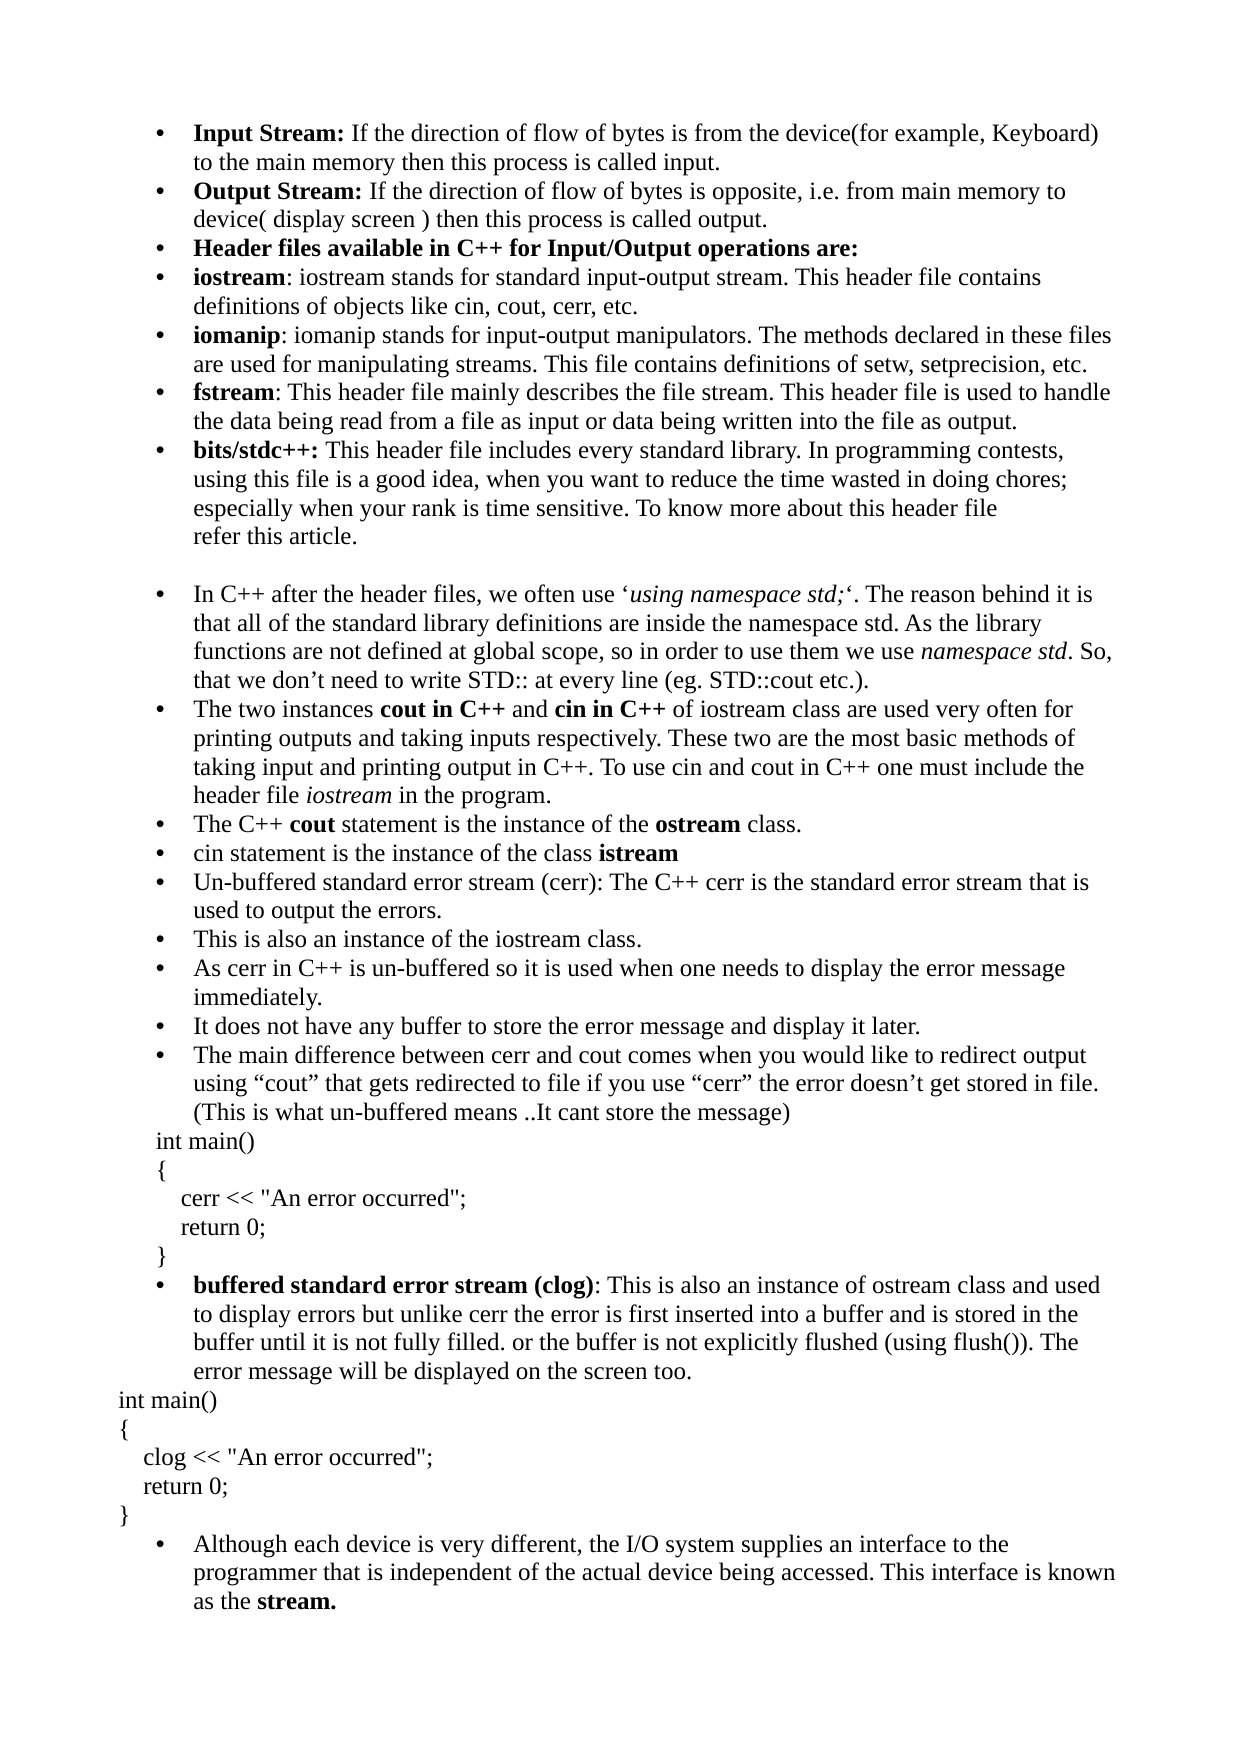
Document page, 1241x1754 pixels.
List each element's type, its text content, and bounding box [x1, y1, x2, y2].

list Input Stream: If the direction of flow of bytes is from the device(for example, Keyboard) to the main memory then this process is called input. [156, 118, 1122, 176]
list cin statement is the instance of the class istream [156, 838, 1122, 867]
list It does not have any buffer to store the error message and display it later. [156, 1011, 1122, 1040]
list fstream: This header file mainly describes the file stream. This header file is used to handle the data being read from a file as input or data being written into the file as output. [156, 377, 1122, 435]
text } [118, 1500, 1122, 1529]
list Although each device is very different, the I/O system supplies an interface to the programmer that is independent of the actual device being accessed. This interface is known as the stream. [156, 1529, 1122, 1615]
list As cerr in C++ is un-buffered so it is used when one needs to display the error message immediately. [156, 953, 1122, 1011]
text int main() [156, 1126, 1122, 1155]
list iomanip: iomanip stands for input-output manipulators. The methods declared in these files are used for manipulating streams. This file contains definitions of setw, setprecision, etc. [156, 320, 1122, 377]
text } [156, 1241, 1122, 1270]
list The two instances cout in C++ and cin in C++ of iostream class are used very often for printing outputs and taking inputs respectively. These two are the most basic methods of taking input and printing output in C++. To use cin and cout in C++ one must include the header file iostream in the program. [156, 694, 1122, 809]
text int main() [118, 1385, 1122, 1414]
text clog << "An error occurred"; [118, 1442, 1122, 1471]
list The main difference between cerr and cout comes when you would like to redirect output using “cout” that gets redirected to file if you use “cerr” the error doesn’t get stored in file.(This is what un-buffered means ..It cant store the message) [156, 1040, 1122, 1126]
text cerr << "An error occurred"; [156, 1183, 1122, 1212]
text { [156, 1155, 1122, 1183]
list Header files available in C++ for Input/Output operations are: [156, 233, 1122, 262]
list Output Stream: If the direction of flow of bytes is opposite, i.e. from main memory to device( display screen ) then this process is called output. [156, 176, 1122, 233]
text { [118, 1414, 1122, 1442]
list Un-buffered standard error stream (cerr): The C++ cerr is the standard error stream that is used to output the errors. [156, 867, 1122, 924]
list bits/stdc++: This header file includes every standard library. In programming contests, using this file is a good idea, when you want to reduce the time wasted in doing chores; especially when your rank is time sensitive. To know more about this header file refer this article. [156, 435, 1122, 550]
list This is also an instance of the iostream class. [156, 924, 1122, 953]
list In C++ after the header files, we often use ‘using namespace std;‘. The reason behind it is that all of the standard library definitions are inside the namespace std. As the library functions are not defined at global scope, so in order to use them we use namespace std. So, that we don’t need to write STD:: at every line (eg. STD::cout etc.). [156, 579, 1122, 694]
text return 0; [118, 1471, 1122, 1500]
list The C++ cout statement is the instance of the ostream class. [156, 809, 1122, 838]
list iostream: iostream stands for standard input-output stream. This header file contains definitions of objects like cin, cout, cerr, etc. [156, 262, 1122, 320]
list buffered standard error stream (clog): This is also an instance of ostream class and used to display errors but unlike cerr the error is first inserted into a buffer and is stored in the buffer until it is not fully filled. or the buffer is not explicitly flushed (using flush()). The error message will be displayed on the screen too. [156, 1270, 1122, 1385]
text return 0; [156, 1212, 1122, 1241]
